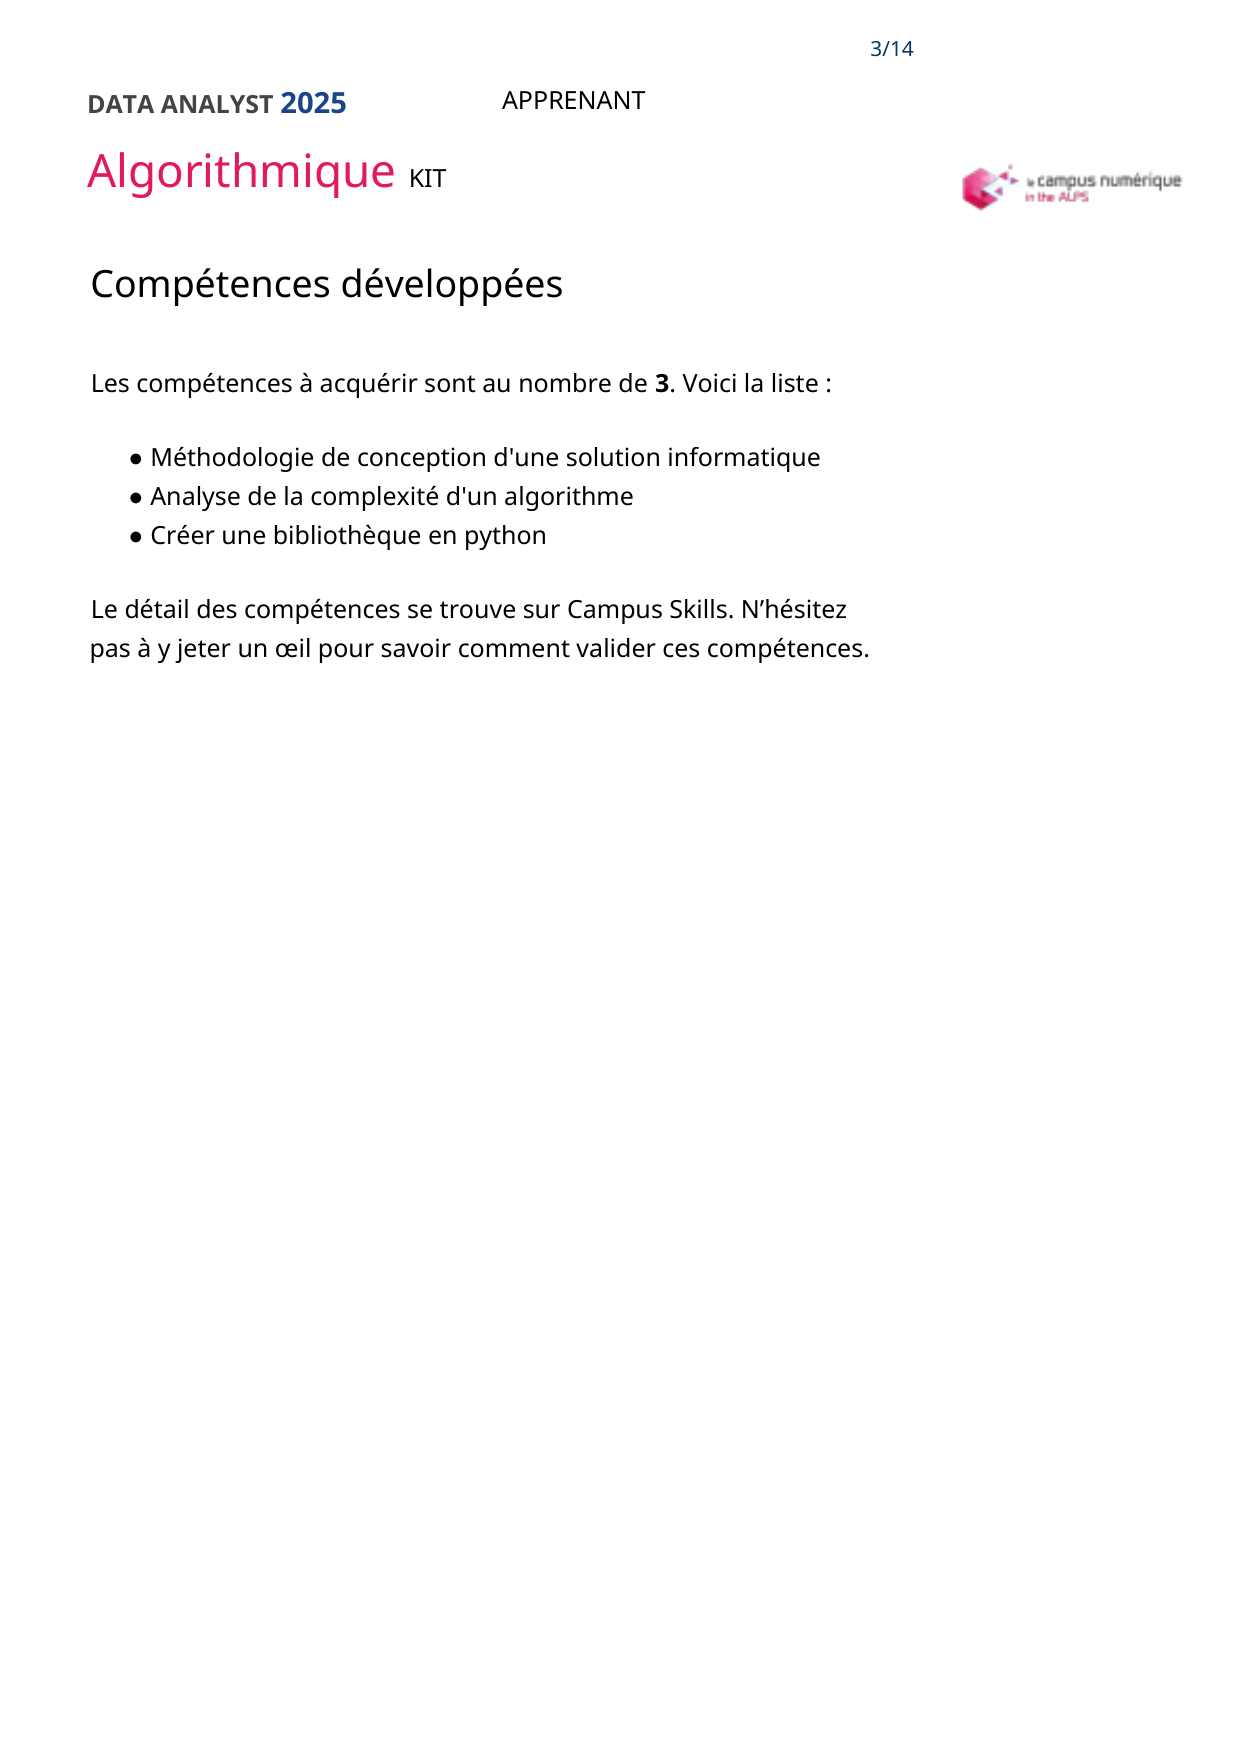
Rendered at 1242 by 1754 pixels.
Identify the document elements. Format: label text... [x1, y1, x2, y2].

text Algorithmique KIT [87, 139, 502, 201]
text 3/14 [87, 34, 913, 62]
text Le détail des compétences se trouve sur Campus Skills. N’hésitez pas à y jeter un œil pour savoir comment valider ces compétences. [89, 592, 885, 665]
text ● Analyse de la complexité d'un algorithme [128, 479, 917, 513]
text APPRENANT [502, 83, 917, 117]
text Compétences développées [90, 258, 917, 309]
text Les compétences à acquérir sont au nombre de 3. Voici la liste : [91, 365, 917, 399]
text ● Méthodologie de conception d'une solution informatique [128, 439, 917, 473]
text ● Créer une bibliothèque en python [128, 518, 917, 552]
picture [955, 163, 1185, 215]
text DATA ANALYST 2025 [87, 83, 502, 122]
